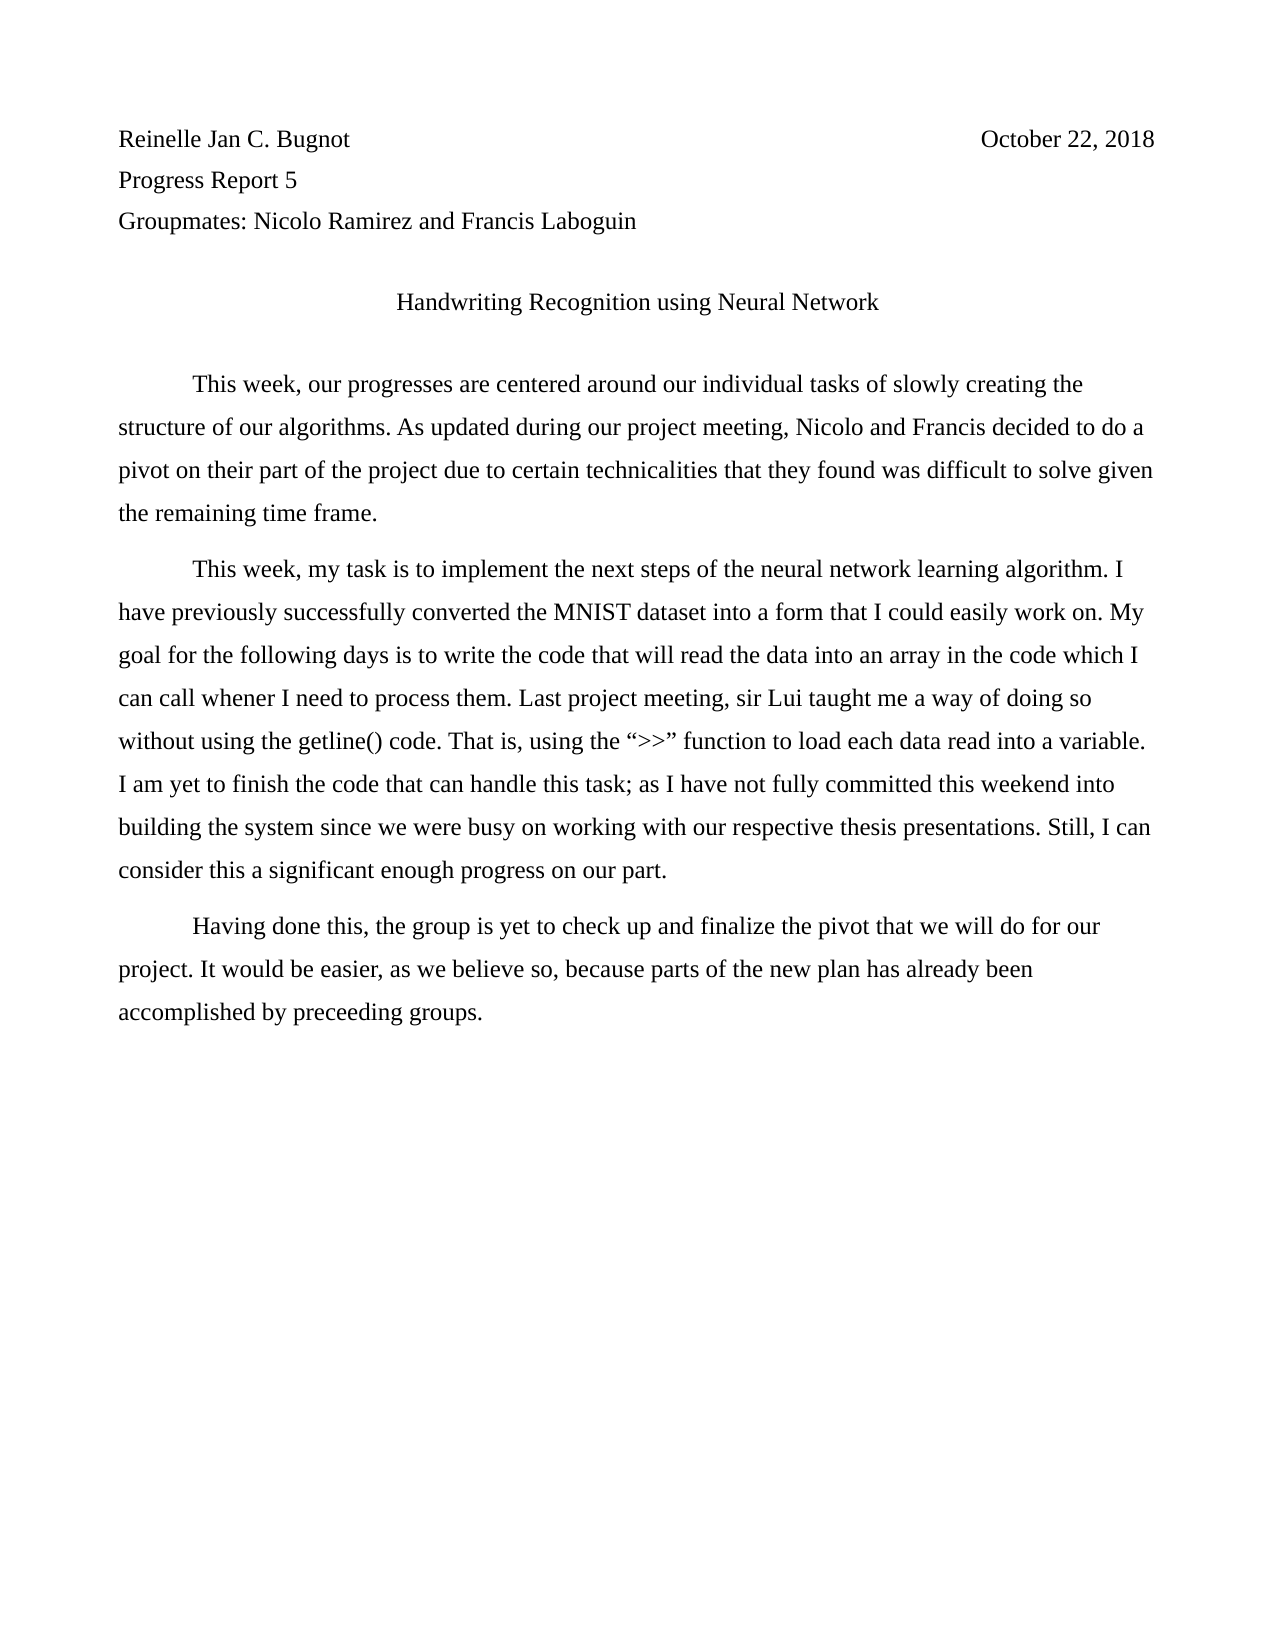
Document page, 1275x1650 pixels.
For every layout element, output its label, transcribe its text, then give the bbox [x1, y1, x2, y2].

text Reinelle Jan C. Bugnot October 22, 2018 [118, 124, 1157, 153]
text This week, our progresses are centered around our individual tasks of slowly creating the structure of our algorithms. As updated during our project meeting, Nicolo and Francis decided to do a pivot on their part of the project due to certain technicalities that they found was difficult to solve given the remaining time frame. [118, 369, 1157, 527]
text Having done this, the group is yet to check up and finalize the pivot that we will do for our project. It would be easier, as we believe so, because parts of the new plan has already been accomplished by preceeding groups. [118, 911, 1157, 1026]
text Progress Report 5 [118, 165, 1157, 194]
text Groupmates: Nicolo Ramirez and Francis Laboguin [118, 206, 1157, 234]
text This week, my task is to implement the next steps of the neural network learning algorithm. I have previously successfully converted the MNIST dataset into a form that I could easily work on. My goal for the following days is to write the code that will read the data into an array in the code which I can call whener I need to process them. Last project meeting, sir Lui taught me a way of doing so without using the getline() code. That is, using the “>>” function to load each data read into a variable. I am yet to finish the code that can handle this task; as I have not fully committed this weekend into building the system since we were busy on working with our respective thesis presentations. Still, I can consider this a significant enough progress on our part. [118, 554, 1157, 884]
text Handwriting Recognition using Neural Network [118, 287, 1157, 316]
